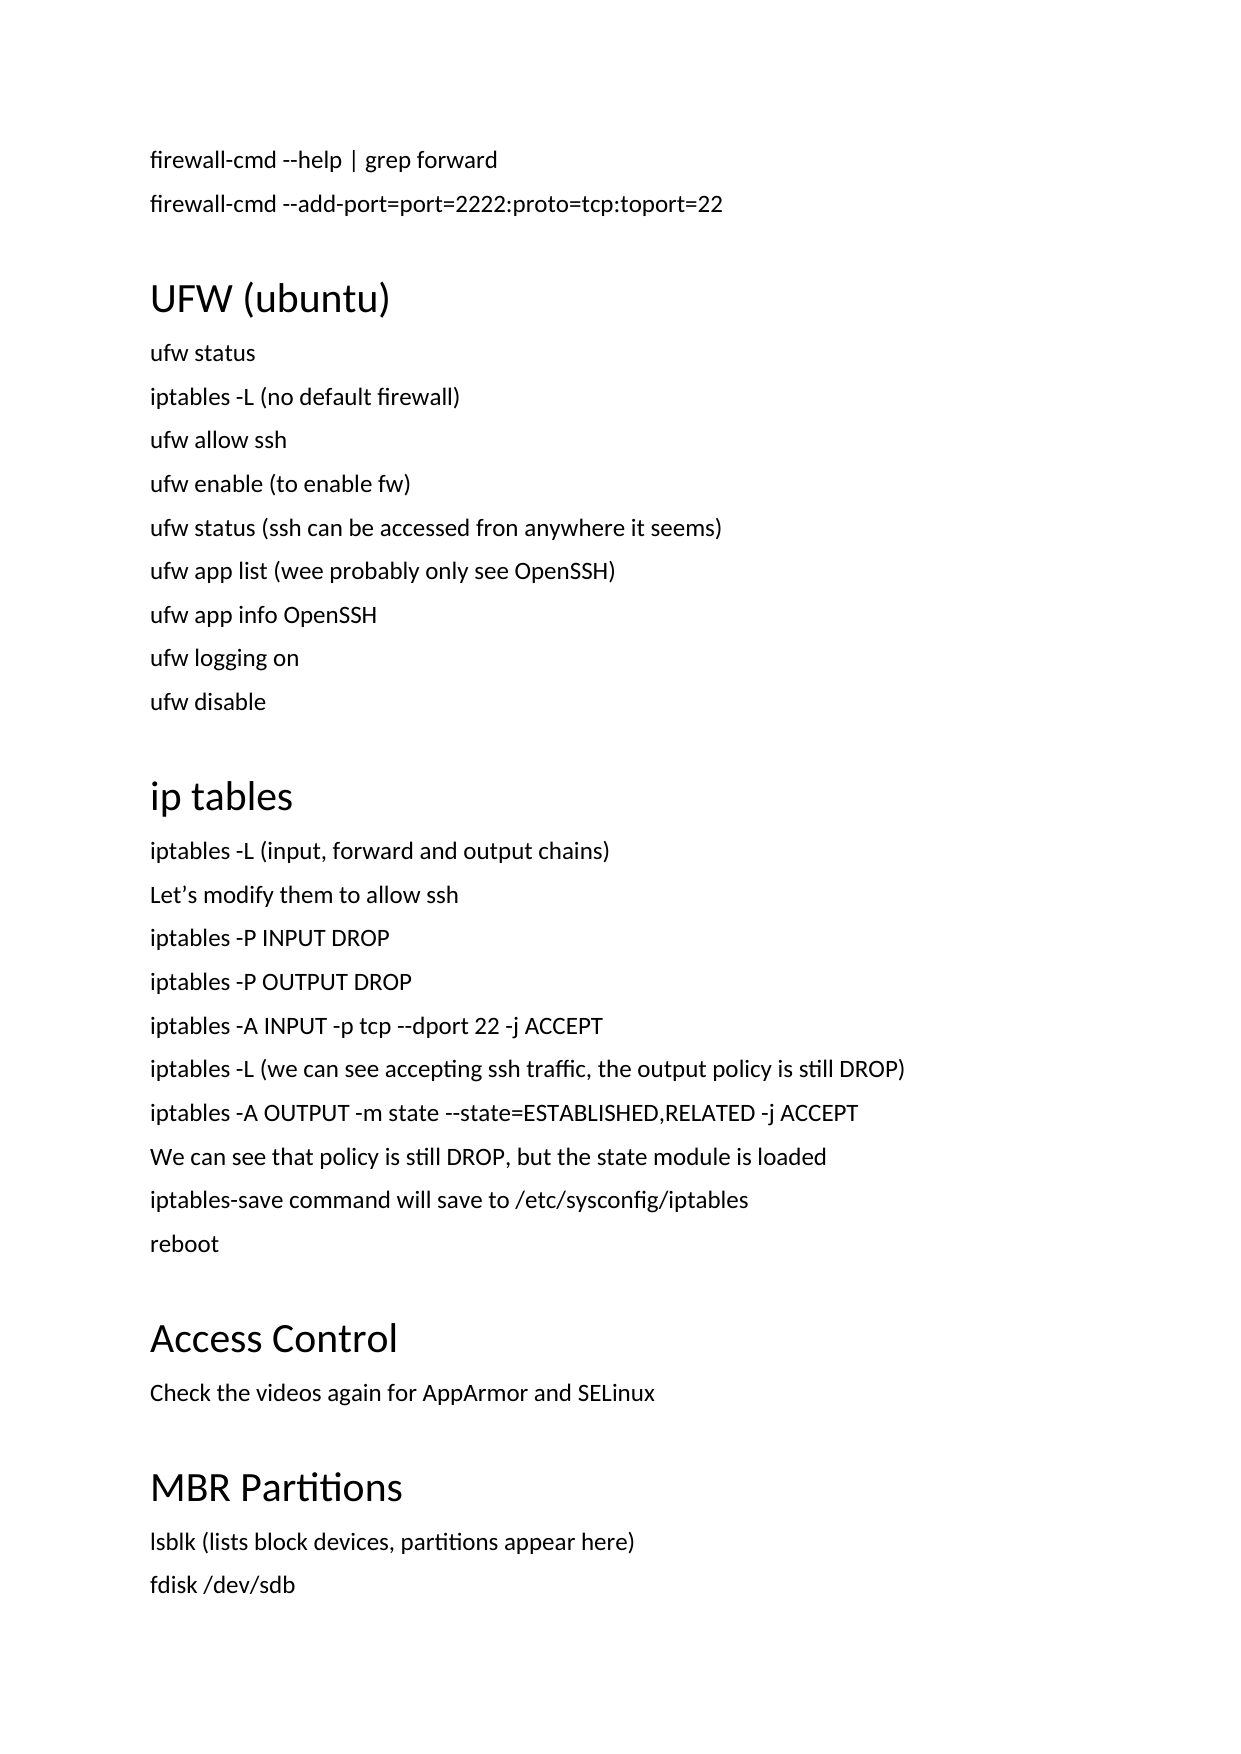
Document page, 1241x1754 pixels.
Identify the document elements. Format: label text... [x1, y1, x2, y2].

text ufw logging on [150, 648, 1090, 673]
text firewall-cmd --add-port=port=2222:proto=tcp:toport=22 [150, 194, 1090, 219]
text Let’s modify them to allow ssh [150, 884, 1090, 909]
text We can see that policy is still DROP, but the state module is loaded [150, 1146, 1090, 1171]
text iptables-save command will save to /etc/sysconfig/iptables [150, 1190, 1090, 1215]
text UFW (ubuntu) [150, 281, 1090, 323]
text ufw app list (wee probably only see OpenSSH) [150, 561, 1090, 586]
text iptables -A INPUT -p tcp --dport 22 -j ACCEPT [150, 1015, 1090, 1040]
text firewall-cmd --help | grep forward [150, 150, 1090, 175]
text reboot [150, 1233, 1090, 1258]
text ufw allow ssh [150, 430, 1090, 455]
text iptables -L (no default firewall) [150, 386, 1090, 411]
text MBR Partitions [150, 1470, 1090, 1511]
text ufw status [150, 343, 1090, 368]
text iptables -L (we can see accepting ssh traffic, the output policy is still DROP) [150, 1059, 1090, 1084]
text iptables -P INPUT DROP [150, 928, 1090, 953]
text iptables -A OUTPUT -m state --state=ESTABLISHED,RELATED -j ACCEPT [150, 1103, 1090, 1128]
text ufw disable [150, 692, 1090, 717]
text Access Control [150, 1321, 1090, 1362]
text Check the videos again for AppArmor and SELinux [150, 1382, 1090, 1407]
text iptables -P OUTPUT DROP [150, 972, 1090, 997]
text ufw enable (to enable fw) [150, 473, 1090, 498]
text ufw status (ssh can be accessed fron anywhere it seems) [150, 517, 1090, 542]
text fdisk /dev/sdb [150, 1575, 1090, 1600]
text lsblk (lists block devices, partitions appear here) [150, 1531, 1090, 1556]
text ufw app info OpenSSH [150, 604, 1090, 629]
text iptables -L (input, forward and output chains) [150, 841, 1090, 866]
text ip tables [150, 779, 1090, 821]
